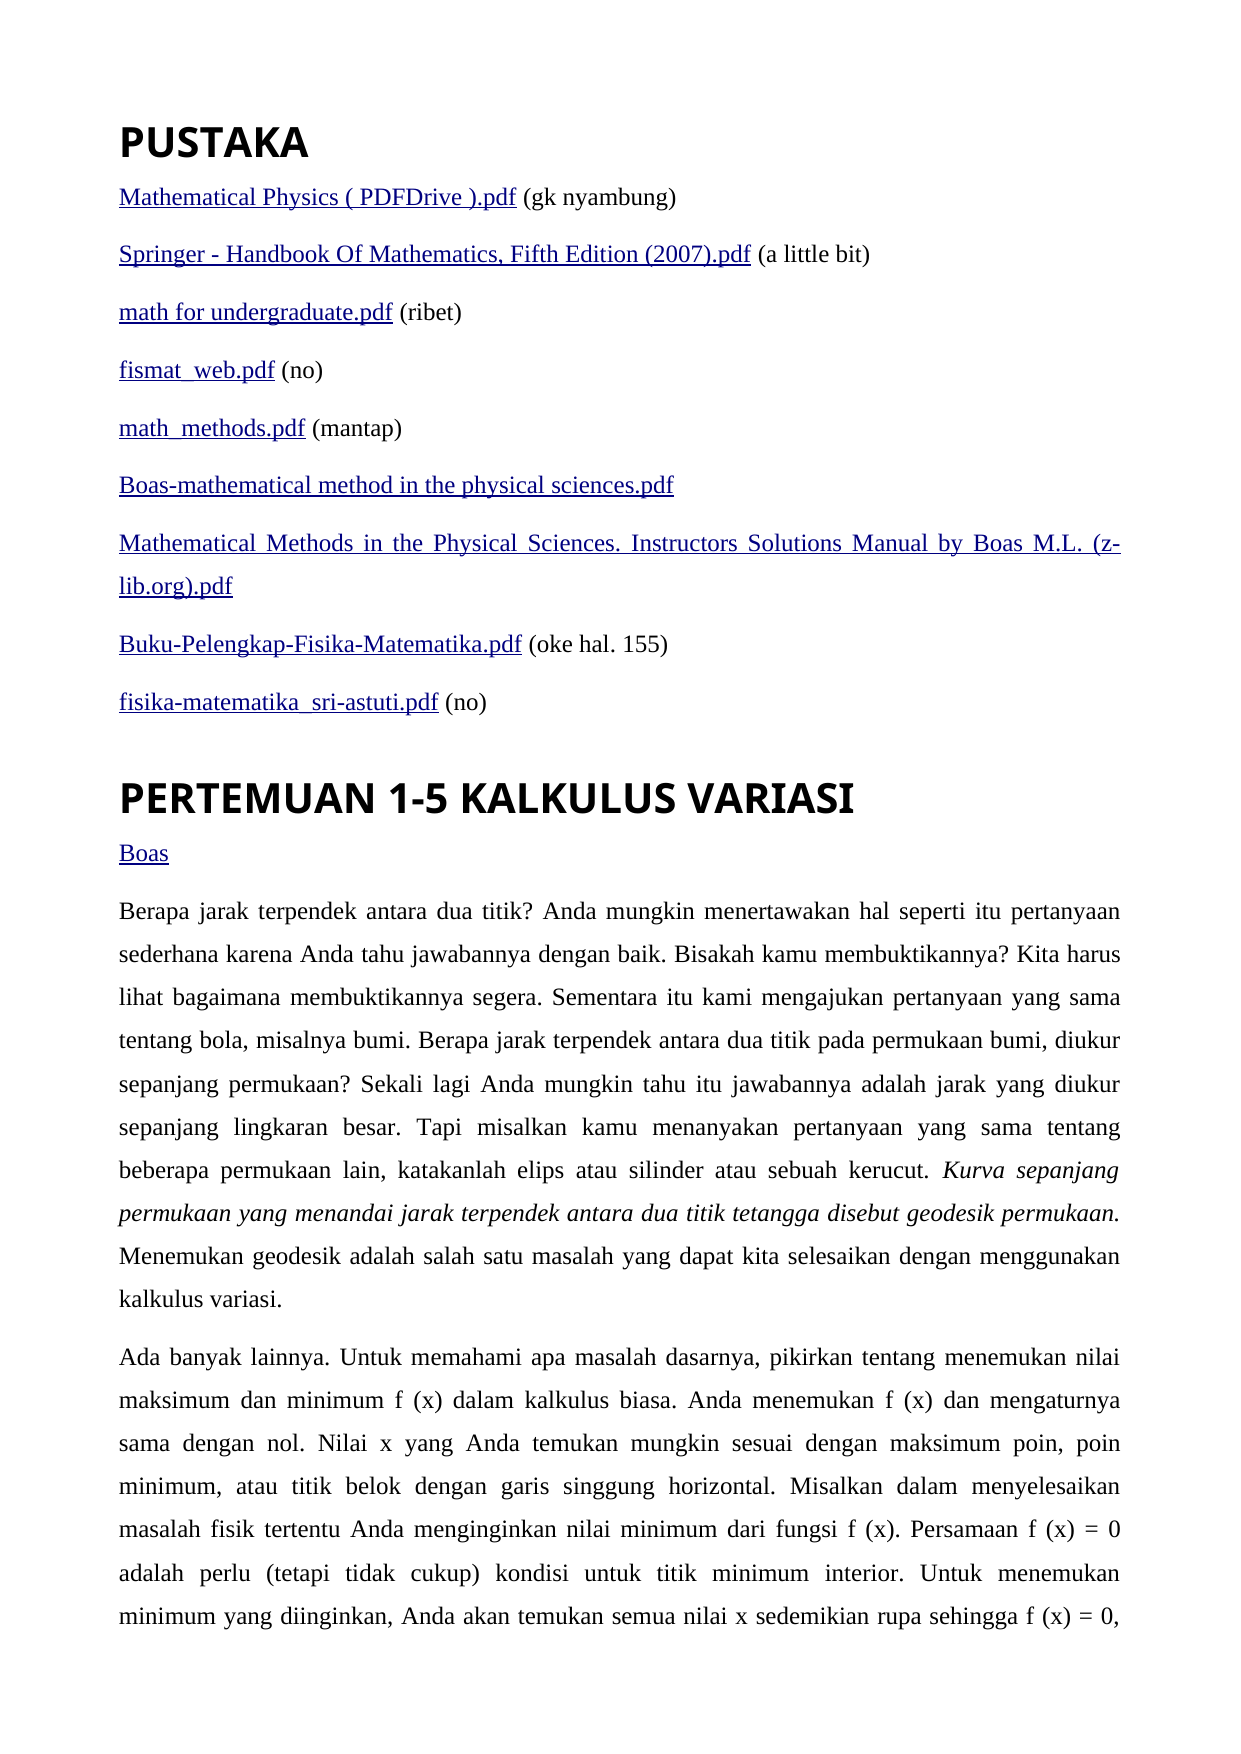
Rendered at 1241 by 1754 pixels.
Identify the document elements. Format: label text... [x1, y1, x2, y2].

text Boas-mathematical method in the physical sciences.pdf [119, 470, 1121, 499]
text Ada banyak lainnya. Untuk memahami apa masalah dasarnya, pikirkan tentang menemukan nilai maksimum dan minimum f (x) dalam kalkulus biasa. Anda menemukan f (x) dan mengaturnya sama dengan nol. Nilai x yang Anda temukan mungkin sesuai dengan maksimum poin, poin minimum, atau titik belok dengan garis singgung horizontal. Misalkan dalam menyelesaikan masalah fisik tertentu Anda menginginkan nilai minimum dari fungsi f (x). Persamaan f (x) = 0 adalah perlu (tetapi tidak cukup) kondisi untuk titik minimum interior. Untuk menemukan minimum yang diinginkan, Anda akan temukan semua nilai x sedemikian rupa sehingga f (x) = 0, [119, 1342, 1121, 1629]
text Mathematical Methods in the Physical Sciences. Instructors Solutions Manual by Boas M.L. (z- [119, 528, 1121, 553]
text fisika-matematika_sri-astuti.pdf (no) [119, 687, 1121, 715]
text Boas [119, 838, 1121, 867]
subtitle PUSTAKA [119, 112, 1121, 169]
subtitle Pertemuan 1-5 Kalkulus variasi [119, 769, 1121, 826]
text Berapa jarak terpendek antara dua titik? Anda mungkin menertawakan hal seperti itu pertanyaan sederhana karena Anda tahu jawabannya dengan baik. Bisakah kamu membuktikannya? Kita harus lihat bagaimana membuktikannya segera. Sementara itu kami mengajukan pertanyaan yang sama tentang bola, misalnya bumi. Berapa jarak terpendek antara dua titik pada permukaan bumi, diukur sepanjang permukaan? Sekali lagi Anda mungkin tahu itu jawabannya adalah jarak yang diukur sepanjang lingkaran besar. Tapi misalkan kamu menanyakan pertanyaan yang sama tentang beberapa permukaan lain, katakanlah elips atau silinder atau sebuah kerucut. Kurva sepanjang permukaan yang menandai jarak terpendek antara dua titik tetangga disebut geodesik permukaan. Menemukan geodesik adalah salah satu masalah yang dapat kita selesaikan dengan menggunakan kalkulus variasi. [119, 896, 1121, 1313]
text Buku-Pelengkap-Fisika-Matematika.pdf (oke hal. 155) [119, 629, 1121, 658]
text fismat_web.pdf (no) [119, 355, 1121, 384]
text Mathematical Physics ( PDFDrive ).pdf (gk nyambung) [119, 182, 1121, 211]
text math for undergraduate.pdf (ribet) [119, 297, 1121, 326]
text lib.org).pdf [119, 554, 1121, 600]
text math_methods.pdf (mantap) [119, 413, 1121, 441]
text Springer - Handbook Of Mathematics, Fifth Edition (2007).pdf (a little bit) [119, 239, 1121, 268]
